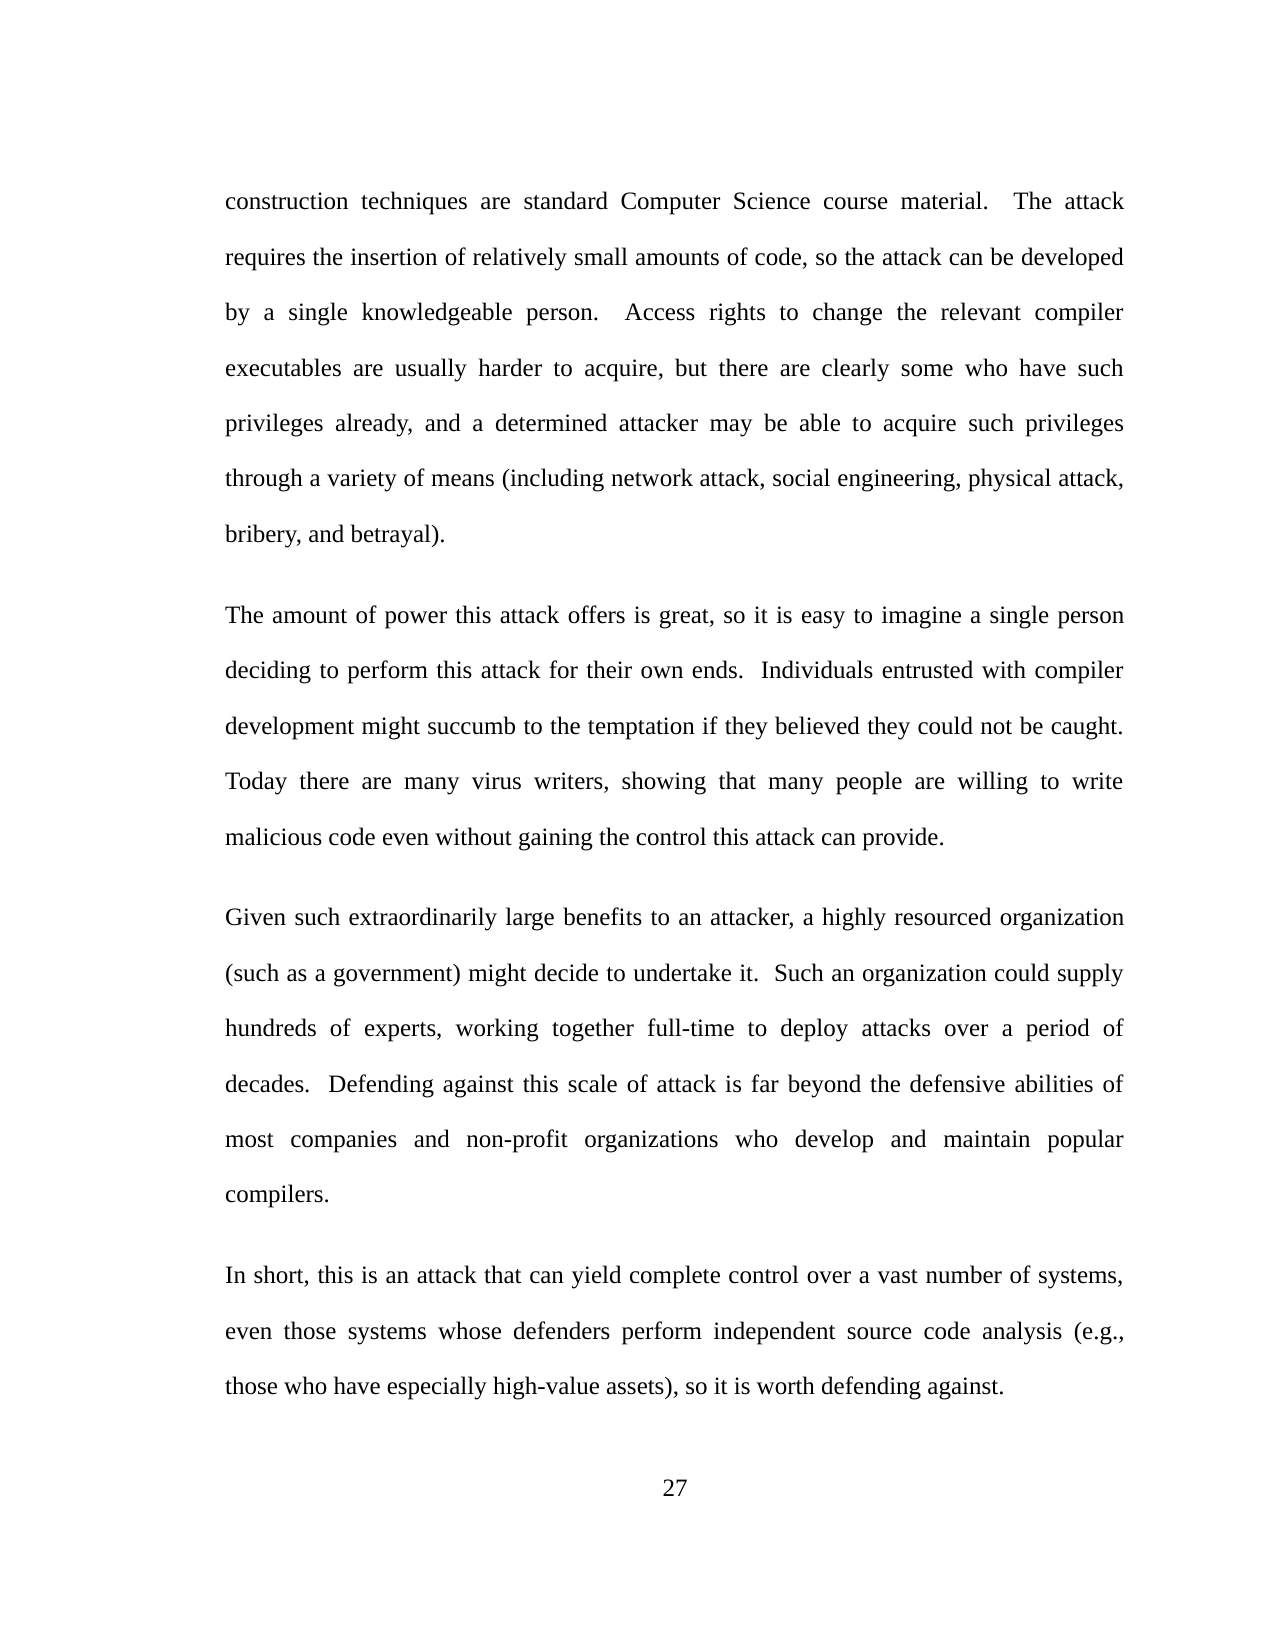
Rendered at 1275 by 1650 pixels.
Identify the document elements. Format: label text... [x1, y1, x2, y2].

text The amount of power this attack offers is great, so it is easy to imagine a single person deciding to perform this attack for their own ends. Individuals entrusted with compiler development might succumb to the temptation if they believed they could not be caught. Today there are many virus writers, showing that many people are willing to write malicious code even without gaining the control this attack can provide. [225, 601, 1125, 850]
text In short, this is an attack that can yield complete control over a vast number of systems, even those systems whose defenders perform independent source code analysis (e.g., those who have especially high-value assets), so it is worth defending against. [225, 1262, 1125, 1400]
text construction techniques are standard Computer Science course material. The attack requires the insertion of relatively small amounts of code, so the attack can be developed by a single knowledgeable person. Access rights to change the relevant compiler executables are usually harder to acquire, but there are clearly some who have such privileges already, and a determined attacker may be able to acquire such privileges through a variety of means (including network attack, social engineering, physical attack, bribery, and betrayal). [225, 187, 1125, 548]
text Given such extraordinarily large benefits to an attacker, a highly resourced organization (such as a government) might decide to undertake it. Such an organization could supply hundreds of experts, working together full-time to deploy attacks over a period of decades. Defending against this scale of attack is far beyond the defensive abilities of most companies and non-profit organizations who develop and maintain popular compilers. [225, 903, 1125, 1208]
